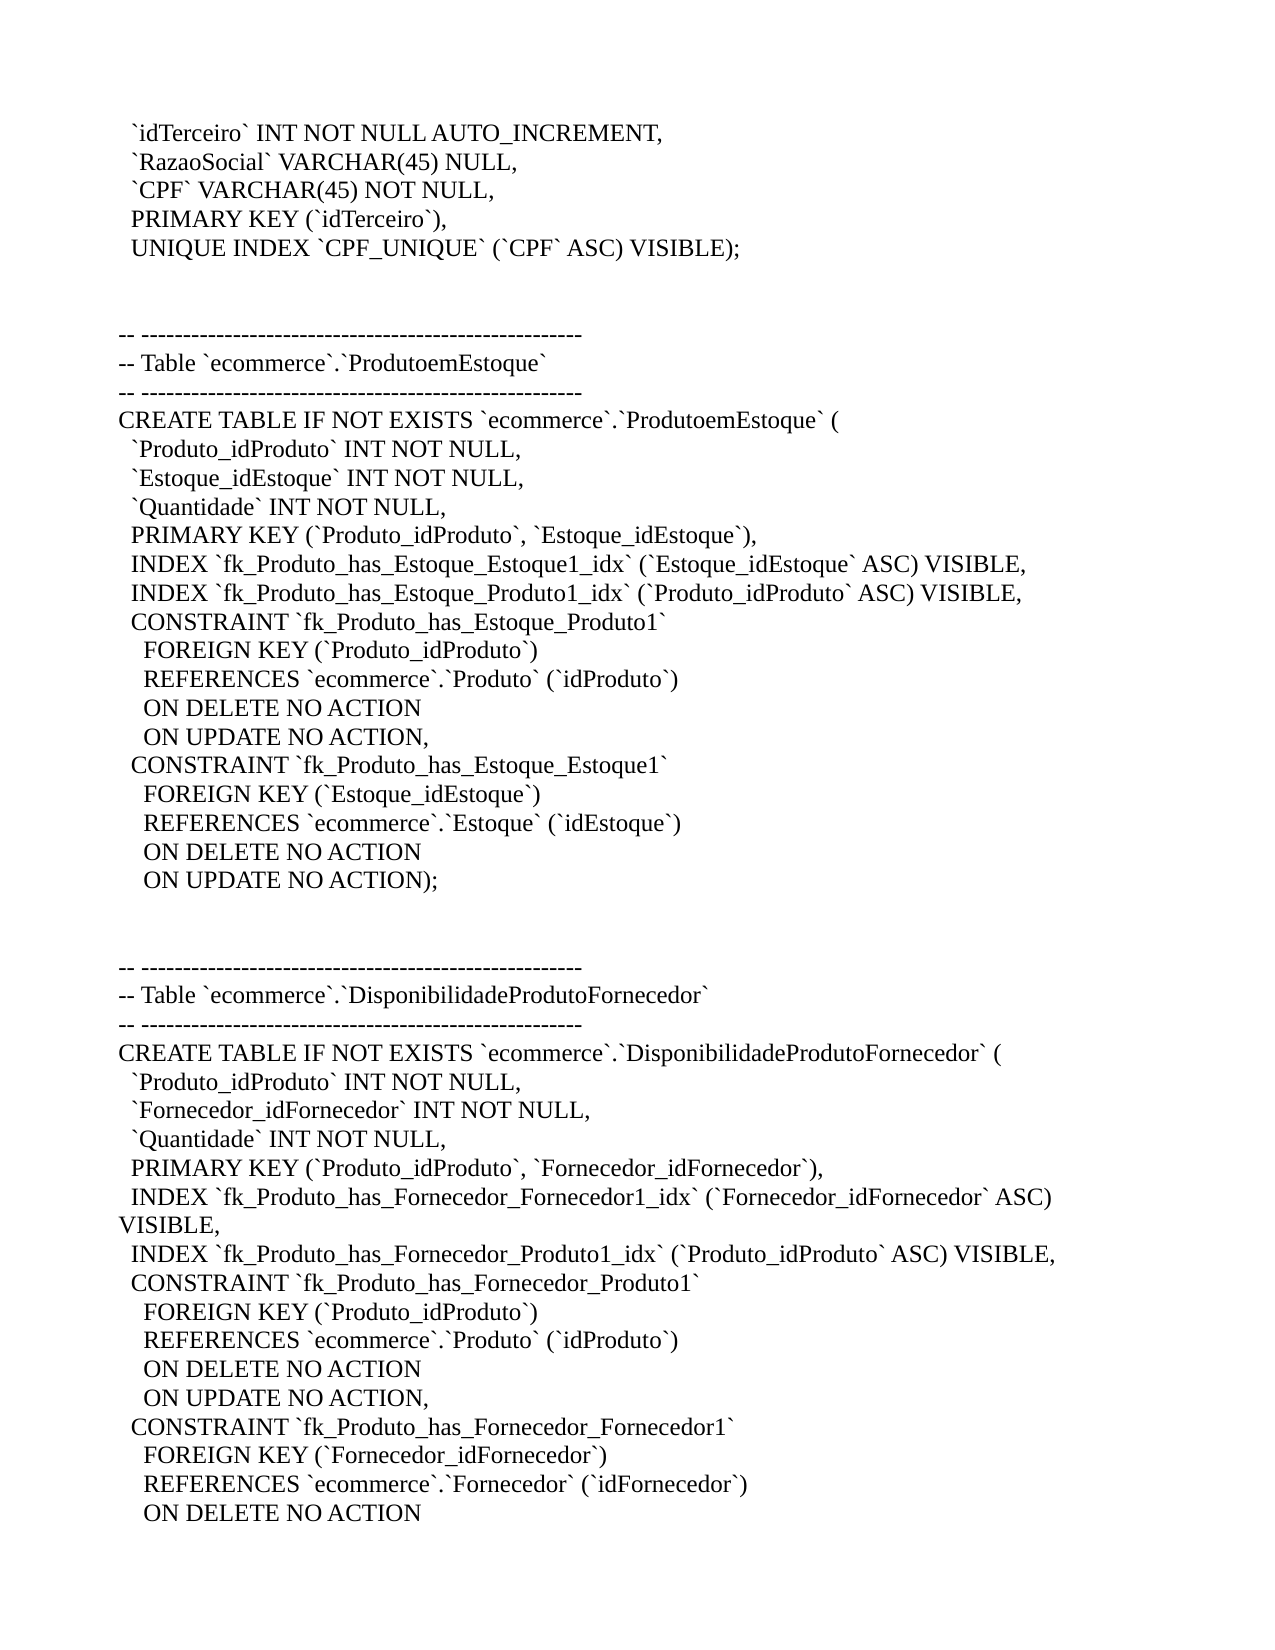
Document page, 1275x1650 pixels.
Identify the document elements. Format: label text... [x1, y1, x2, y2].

text `idTerceiro` INT NOT NULL AUTO_INCREMENT, `RazaoSocial` VARCHAR(45) NULL, `CPF` VARCHAR(45) NOT NULL, PRIMARY KEY (`idTerceiro`), UNIQUE INDEX `CPF_UNIQUE` (`CPF` ASC) VISIBLE); -- ----------------------------------------------------- -- Table `ecommerce`.`ProdutoemEstoque` -- ----------------------------------------------------- CREATE TABLE IF NOT EXISTS `ecommerce`.`ProdutoemEstoque` ( `Produto_idProduto` INT NOT NULL, `Estoque_idEstoque` INT NOT NULL, `Quantidade` INT NOT NULL, PRIMARY KEY (`Produto_idProduto`, `Estoque_idEstoque`), INDEX `fk_Produto_has_Estoque_Estoque1_idx` (`Estoque_idEstoque` ASC) VISIBLE, INDEX `fk_Produto_has_Estoque_Produto1_idx` (`Produto_idProduto` ASC) VISIBLE, CONSTRAINT `fk_Produto_has_Estoque_Produto1` FOREIGN KEY (`Produto_idProduto`) REFERENCES `ecommerce`.`Produto` (`idProduto`) ON DELETE NO ACTION ON UPDATE NO ACTION, CONSTRAINT `fk_Produto_has_Estoque_Estoque1` FOREIGN KEY (`Estoque_idEstoque`) REFERENCES `ecommerce`.`Estoque` (`idEstoque`) ON DELETE NO ACTION ON UPDATE NO ACTION); -- ----------------------------------------------------- -- Table `ecommerce`.`DisponibilidadeProdutoFornecedor` -- ----------------------------------------------------- CREATE TABLE IF NOT EXISTS `ecommerce`.`DisponibilidadeProdutoFornecedor` ( `Produto_idProduto` INT NOT NULL, `Fornecedor_idFornecedor` INT NOT NULL, `Quantidade` INT NOT NULL, PRIMARY KEY (`Produto_idProduto`, `Fornecedor_idFornecedor`), INDEX `fk_Produto_has_Fornecedor_Fornecedor1_idx` (`Fornecedor_idFornecedor` ASC) VISIBLE, INDEX `fk_Produto_has_Fornecedor_Produto1_idx` (`Produto_idProduto` ASC) VISIBLE, CONSTRAINT `fk_Produto_has_Fornecedor_Produto1` FOREIGN KEY (`Produto_idProduto`) REFERENCES `ecommerce`.`Produto` (`idProduto`) ON DELETE NO ACTION ON UPDATE NO ACTION, CONSTRAINT `fk_Produto_has_Fornecedor_Fornecedor1` FOREIGN KEY (`Fornecedor_idFornecedor`) REFERENCES `ecommerce`.`Fornecedor` (`idFornecedor`) ON DELETE NO ACTION [118, 118, 1157, 1527]
